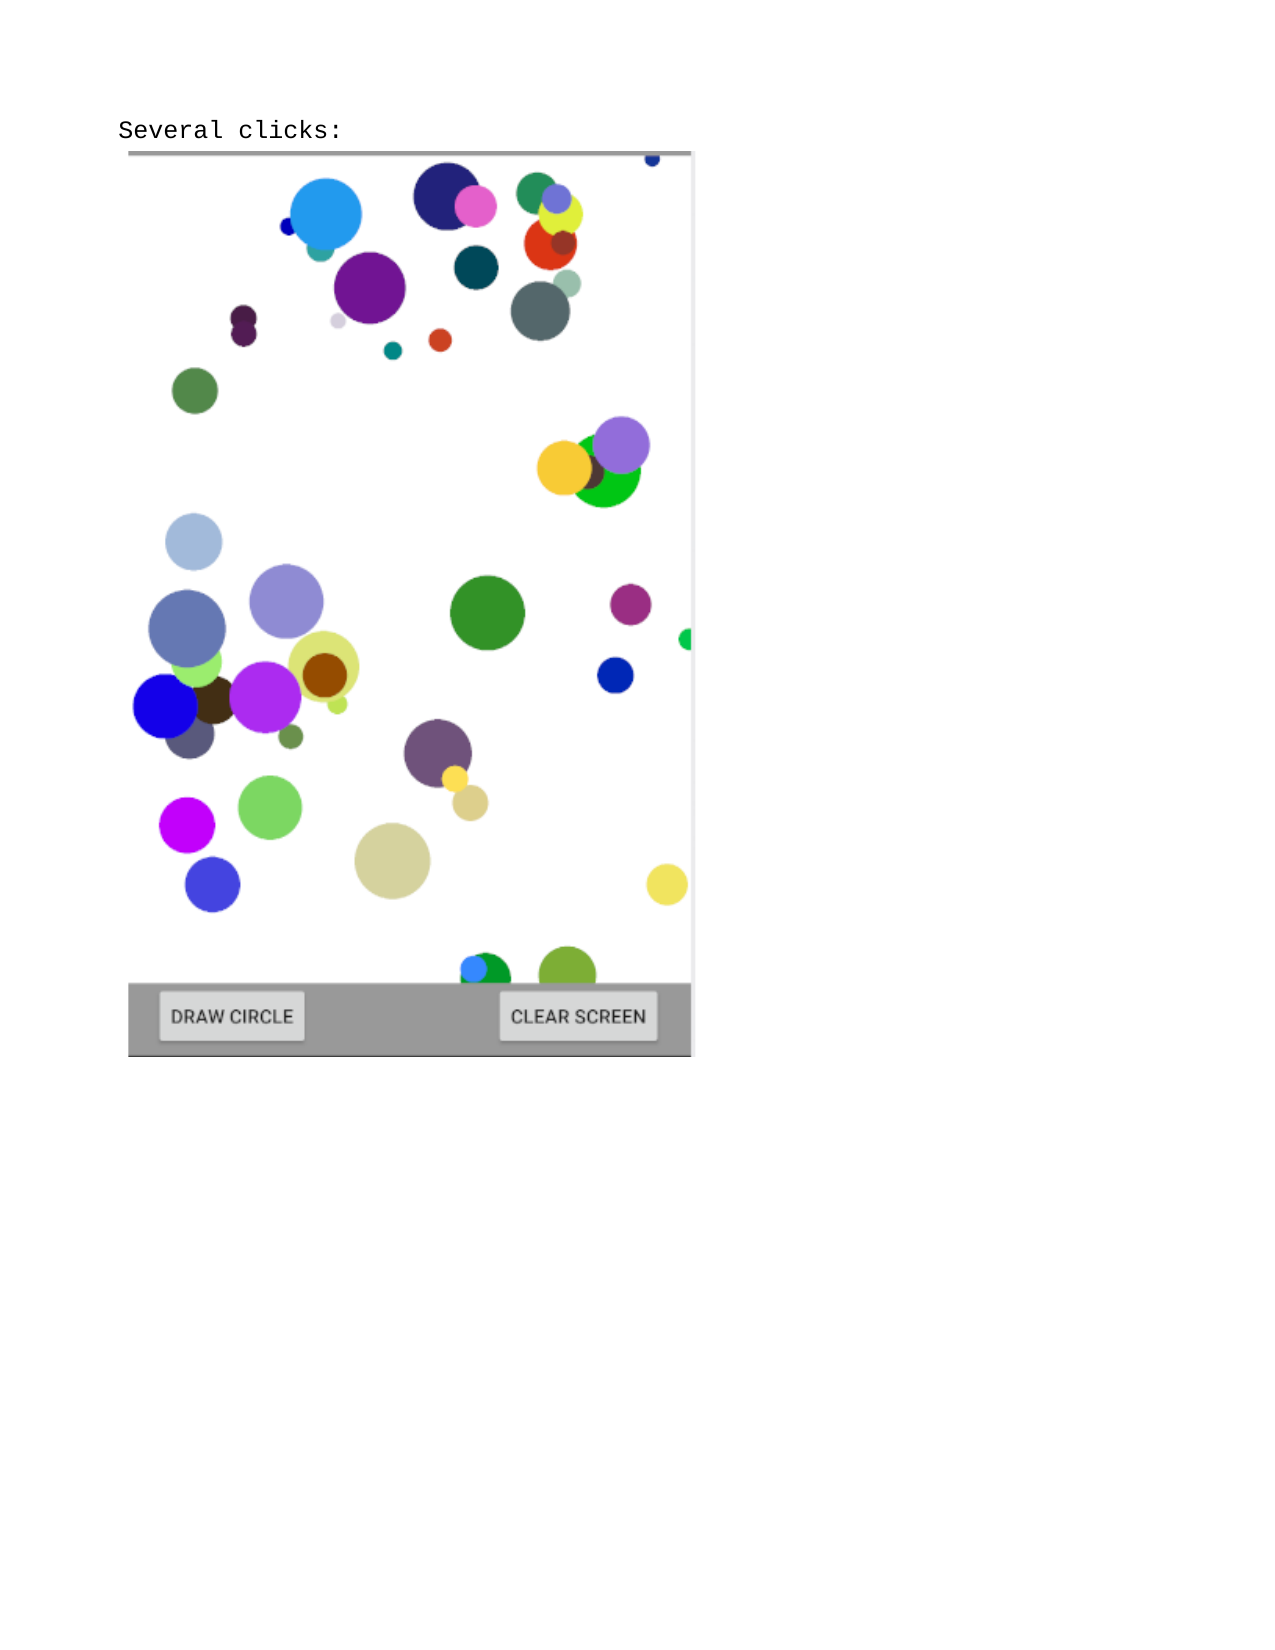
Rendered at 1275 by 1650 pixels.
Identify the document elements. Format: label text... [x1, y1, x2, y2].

text Several clicks: [118, 118, 1157, 146]
